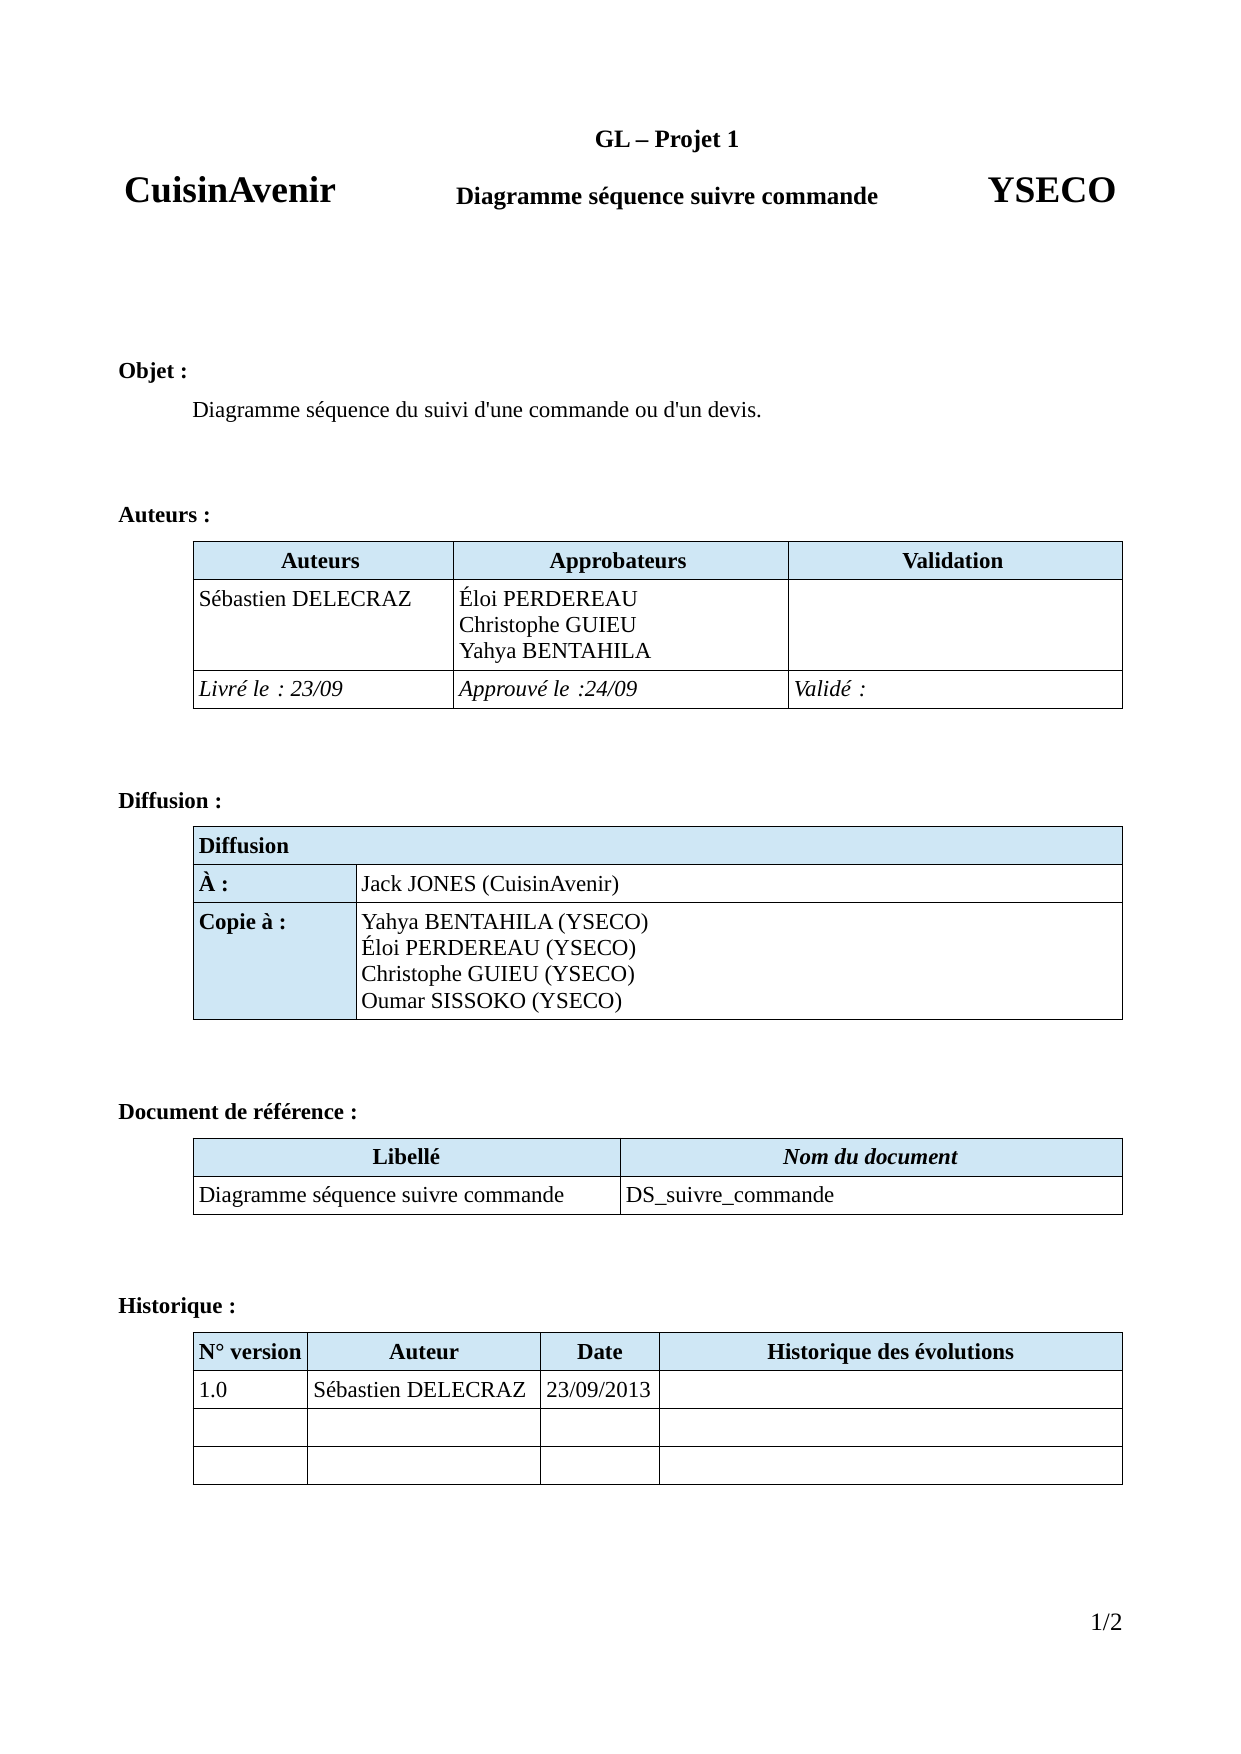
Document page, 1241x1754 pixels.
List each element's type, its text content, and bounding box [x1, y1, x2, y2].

table_cell Copie à : [194, 903, 356, 1019]
table_cell À : [194, 865, 356, 902]
text Objet : [118, 357, 1122, 383]
table_cell Éloi PERDEREAU Christophe GUIEU Yahya BENTAHILA [454, 580, 788, 669]
table_header Libellé [194, 1139, 620, 1176]
table_cell DS_suivre_commande [621, 1177, 1122, 1213]
table_header Approbateurs [454, 542, 788, 579]
table_cell [660, 1409, 1122, 1446]
table_cell Jack JONES (CuisinAvenir) [357, 865, 1122, 902]
table_cell [660, 1447, 1122, 1484]
table_cell Approuvé le :24/09 [454, 671, 788, 707]
table_cell 1.0 [194, 1371, 307, 1408]
table_cell Livré le : 23/09 [194, 671, 453, 707]
table_cell [308, 1447, 540, 1484]
table_cell [660, 1371, 1122, 1408]
table_header Date [541, 1333, 659, 1370]
table_header Historique des évolutions [660, 1333, 1122, 1370]
table_cell [541, 1409, 659, 1446]
table_header Diffusion [194, 827, 1122, 864]
table_cell Diagramme séquence suivre commande [194, 1177, 620, 1213]
table_cell Yahya BENTAHILA (YSECO) Éloi PERDEREAU (YSECO) Christophe GUIEU (YSECO) Oumar SISSOKO (YSECO) [357, 903, 1122, 1019]
table_cell Sébastien DELECRAZ [308, 1371, 540, 1408]
text Diagramme séquence du suivi d'une commande ou d'un devis. [118, 396, 1122, 422]
table_cell [308, 1409, 540, 1446]
text Document de référence : [118, 1098, 1122, 1124]
table_cell [194, 1409, 307, 1446]
table_cell [541, 1447, 659, 1484]
table_header Auteurs [194, 542, 453, 579]
table_header N° version [194, 1333, 307, 1370]
table_header Auteur [308, 1333, 540, 1370]
table_cell Validé : [789, 671, 1122, 707]
table_cell 23/09/2013 [541, 1371, 659, 1408]
table_header Validation [789, 542, 1122, 579]
table_header Nom du document [621, 1139, 1122, 1176]
text Historique : [118, 1293, 1122, 1319]
text Auteurs : [118, 502, 1122, 528]
table_cell [789, 580, 1122, 669]
text Diffusion : [118, 787, 1122, 813]
table_cell Sébastien DELECRAZ [194, 580, 453, 669]
table_cell [194, 1447, 307, 1484]
